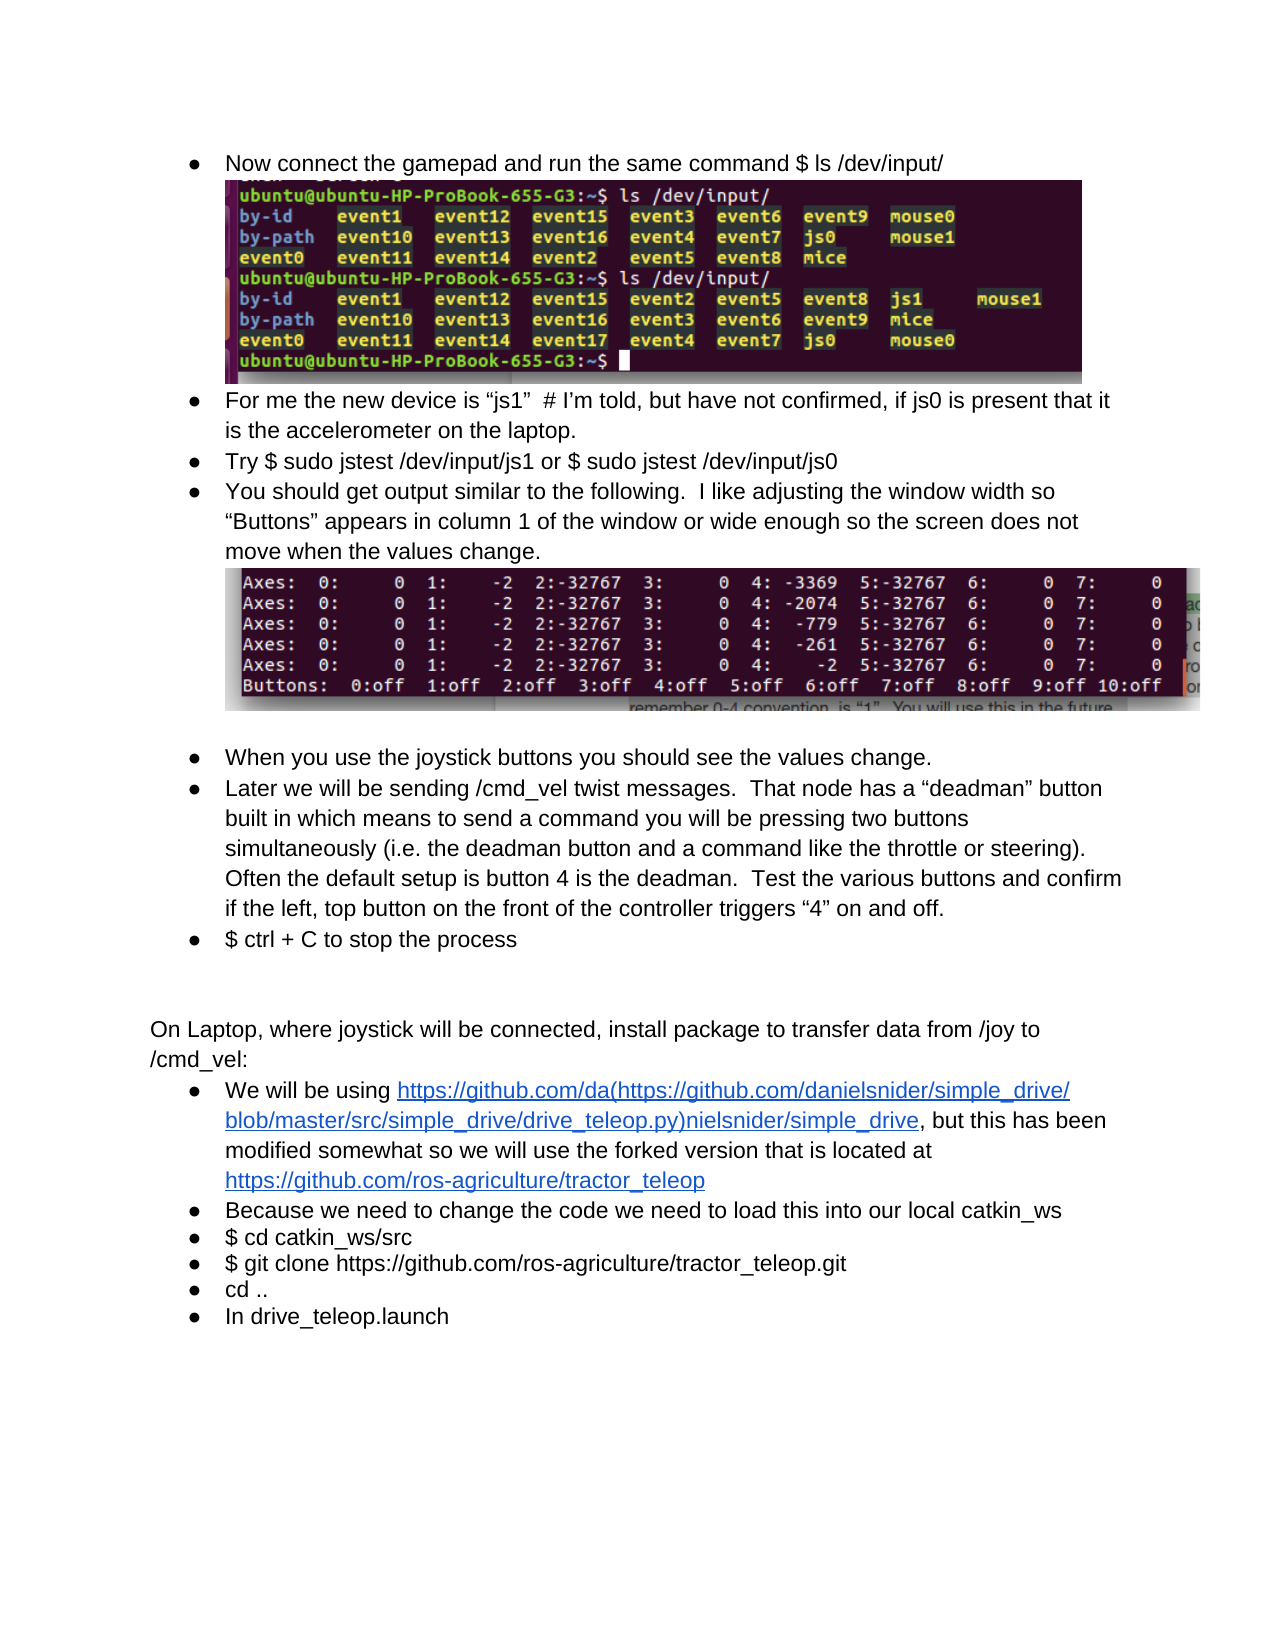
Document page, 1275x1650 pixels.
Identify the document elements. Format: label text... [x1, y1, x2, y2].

picture [225, 180, 1082, 384]
picture [225, 568, 1200, 711]
list We will be using https://github.com/da(https://github.com/danielsnider/simple_drive/blob/master/src/simple_drive/drive_teleop.py)nielsnider/simple_drive, but this has been modified somewhat so we will use the forked version that is located at https://github.com/ros-agriculture/tractor_teleop [187, 1077, 1125, 1193]
list cd .. [187, 1276, 1125, 1303]
list When you use the joystick buttons you should see the values change. [187, 744, 1125, 771]
text On Laptop, where joystick will be connected, install package to transfer data from /joy to /cmd_vel: [150, 1016, 1125, 1073]
list Try $ sudo jstest /dev/input/js1 or $ sudo jstest /dev/input/js0 [187, 448, 1125, 474]
list In drive_teleop.launch [187, 1303, 1125, 1329]
list $ ctrl + C to stop the process [187, 926, 1125, 952]
list Now connect the gamepad and run the same command $ ls /dev/input/ [187, 150, 1125, 176]
list $ git clone https://github.com/ros-agriculture/tractor_teleop.git [187, 1250, 1125, 1276]
list Later we will be sending /cmd_vel twist messages. That node has a “deadman” button built in which means to send a command you will be pressing two buttons simultaneously (i.e. the deadman button and a command like the throttle or steering). Often the default setup is button 4 is the deadman. Test the various buttons and confirm if the left, top button on the front of the controller triggers “4” on and off. [187, 774, 1125, 922]
list For me the new device is “js1” # I’m told, but have not confirmed, if js0 is present that it is the accelerometer on the laptop. [187, 387, 1125, 444]
list You should get output similar to the following. I like adjusting the window width so “Buttons” appears in column 1 of the window or wide enough so the screen does not move when the values change. [187, 478, 1125, 565]
list Because we need to change the code we need to load this into our local catkin_ws [187, 1197, 1125, 1224]
list $ cd catkin_ws/src [187, 1224, 1125, 1250]
